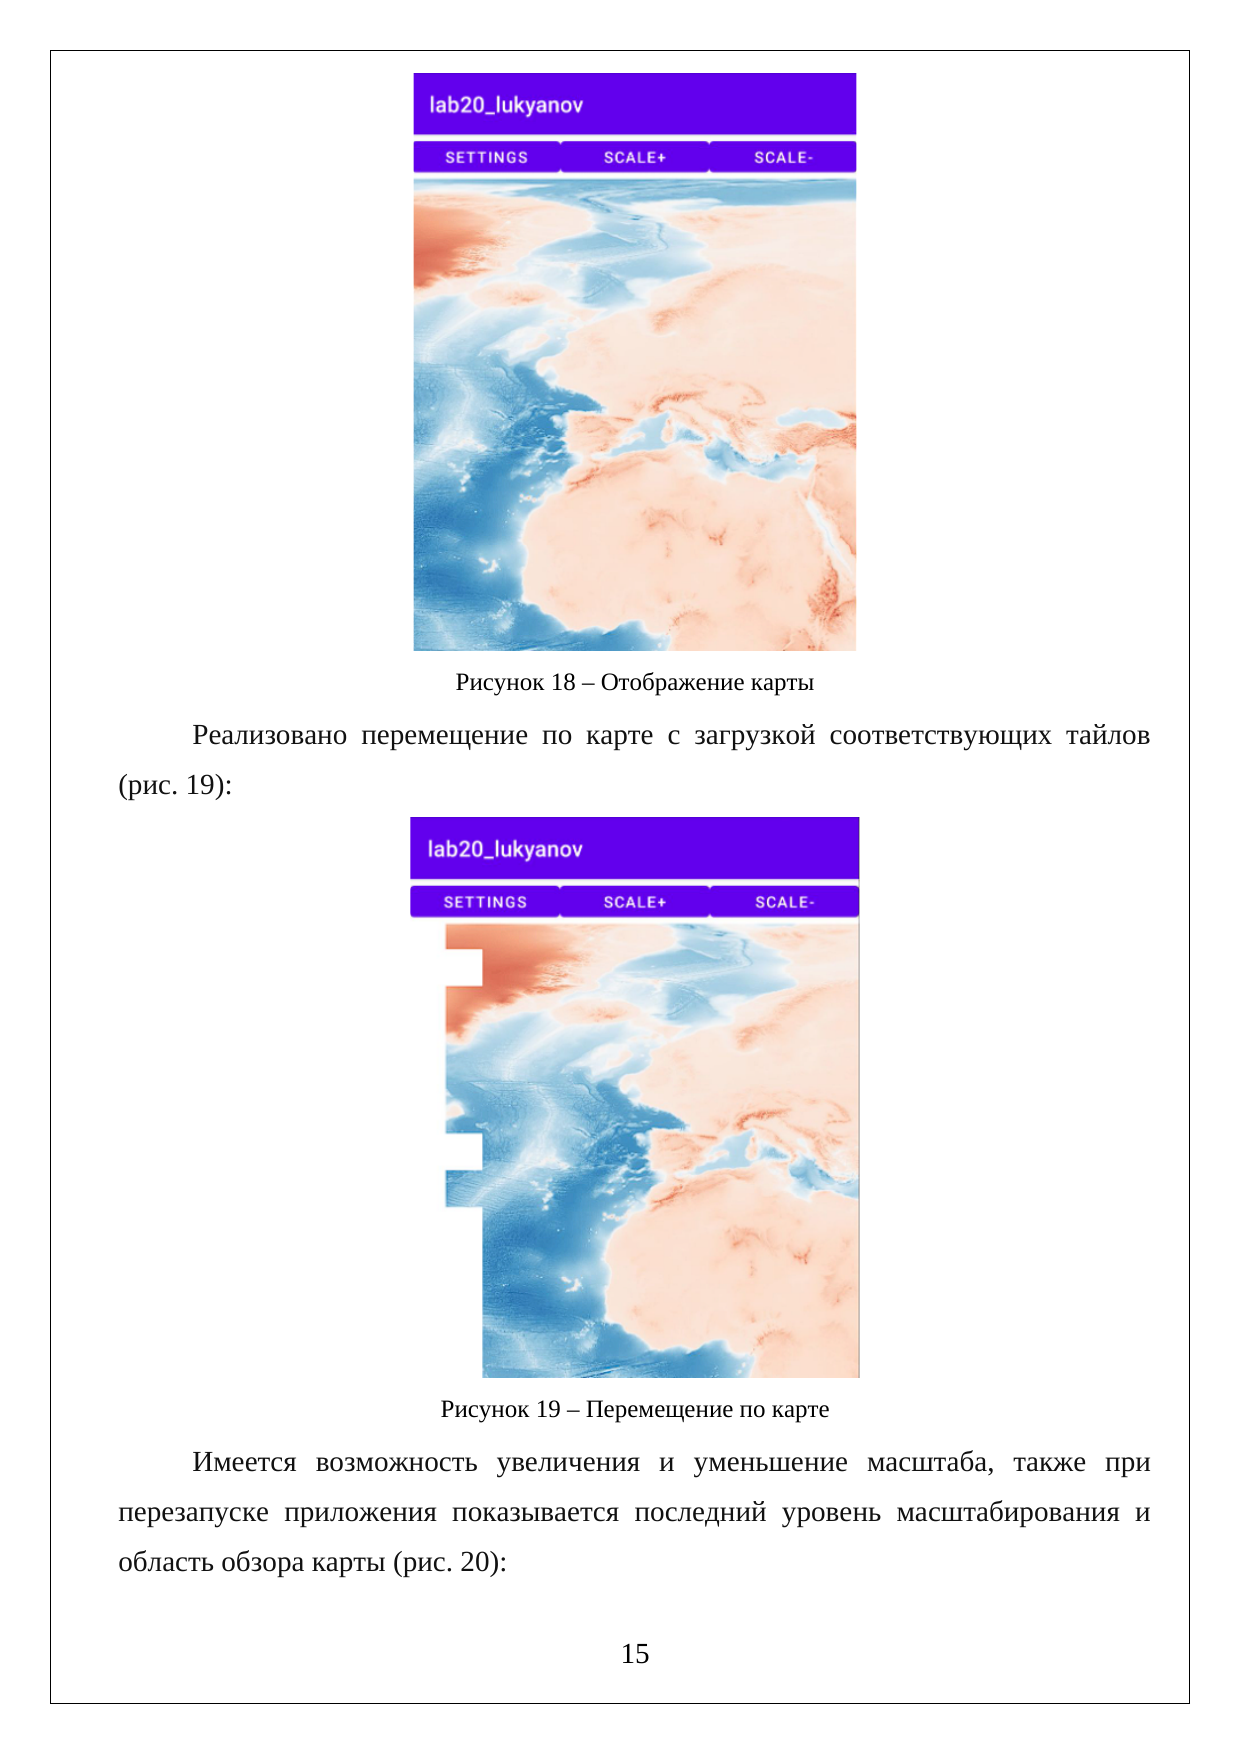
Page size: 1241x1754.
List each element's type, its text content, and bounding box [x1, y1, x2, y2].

text Реализовано перемещение по карте с загрузкой соответствующих тайлов (рис. 19): [118, 717, 1152, 801]
text Рисунок 19 – Перемещение по карте [118, 1394, 1152, 1423]
text Имеется возможность увеличения и уменьшение масштаба, также при перезапуске приложения показывается последний уровень масштабирования и область обзора карты (рис. 20): [118, 1444, 1152, 1578]
text Рисунок 18 – Отображение карты [118, 667, 1152, 696]
